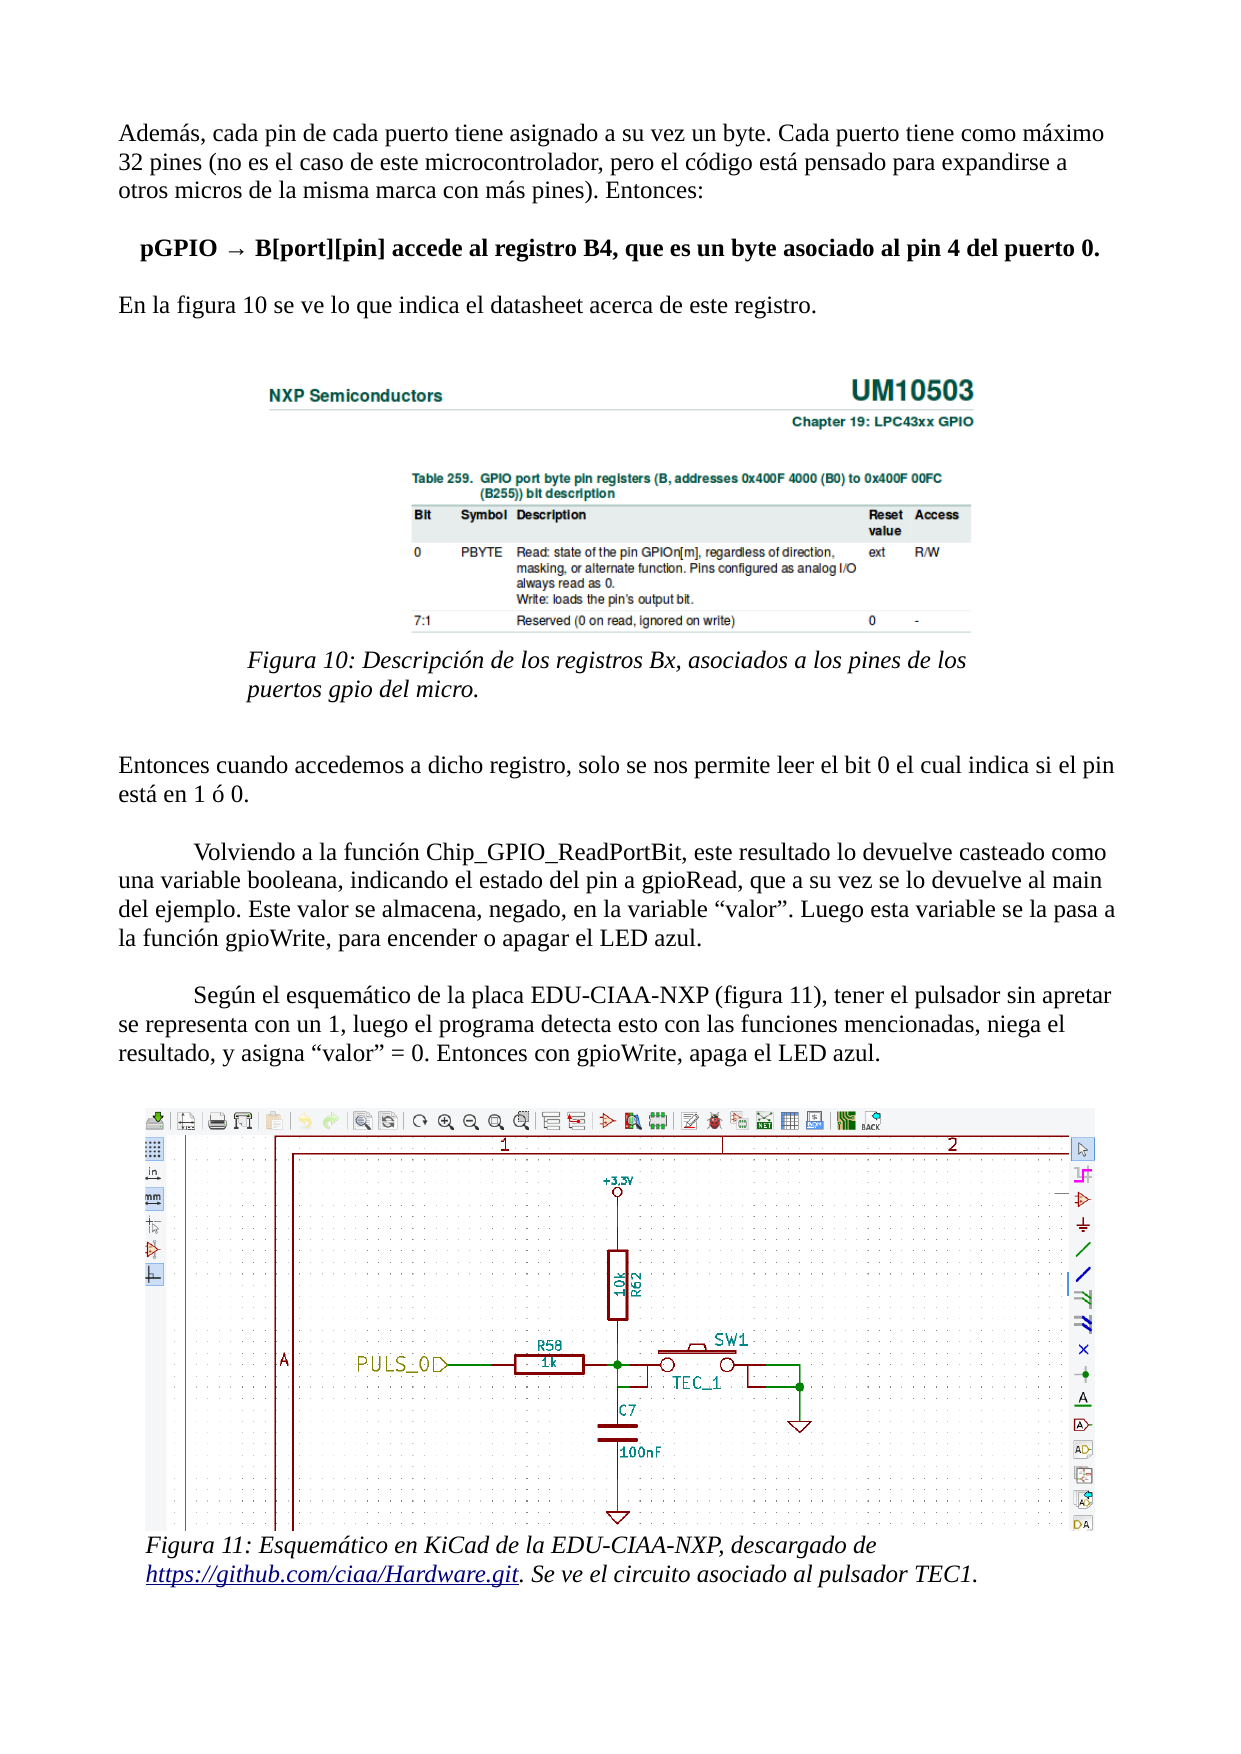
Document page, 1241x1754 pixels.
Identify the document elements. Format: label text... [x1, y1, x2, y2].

text pGPIO → B[port][pin] accede al registro B4, que es un byte asociado al pin 4 del puerto 0. [118, 233, 1122, 262]
text Figura 10: Descripción de los registros Bx, asociados a los pines de los puertos gpio del micro. [247, 646, 993, 703]
picture [247, 360, 994, 646]
text Volviendo a la función Chip_GPIO_ReadPortBit, este resultado lo devuelve casteado como una variable booleana, indicando el estado del pin a gpioRead, que a su vez se lo devuelve al main del ejemplo. Este valor se almacena, negado, en la variable “valor”. Luego esta variable se la pasa a la función gpioWrite, para encender o apagar el LED azul. [118, 837, 1122, 952]
text Además, cada pin de cada puerto tiene asignado a su vez un byte. Cada puerto tiene como máximo 32 pines (no es el caso de este microcontrolador, pero el código está pensado para expandirse a otros micros de la misma marca con más pines). Entonces: [118, 118, 1122, 204]
picture [145, 1108, 1095, 1531]
text Según el esquemático de la placa EDU-CIAA-NXP (figura 11), tener el pulsador sin apretar se representa con un 1, luego el programa detecta esto con las funciones mencionadas, niega el resultado, y asigna “valor” = 0. Entonces con gpioWrite, apaga el LED azul. [118, 981, 1122, 1067]
text En la figura 10 se ve lo que indica el datasheet acerca de este registro. [118, 291, 1122, 319]
text Figura 11: Esquemático en KiCad de la EDU-CIAA-NXP, descargado de https://github.com/ciaa/Hardware.git. Se ve el circuito asociado al pulsador TEC1. [145, 1531, 1095, 1588]
text Entonces cuando accedemos a dicho registro, solo se nos permite leer el bit 0 el cual indica si el pin está en 1 ó 0. [118, 751, 1122, 808]
